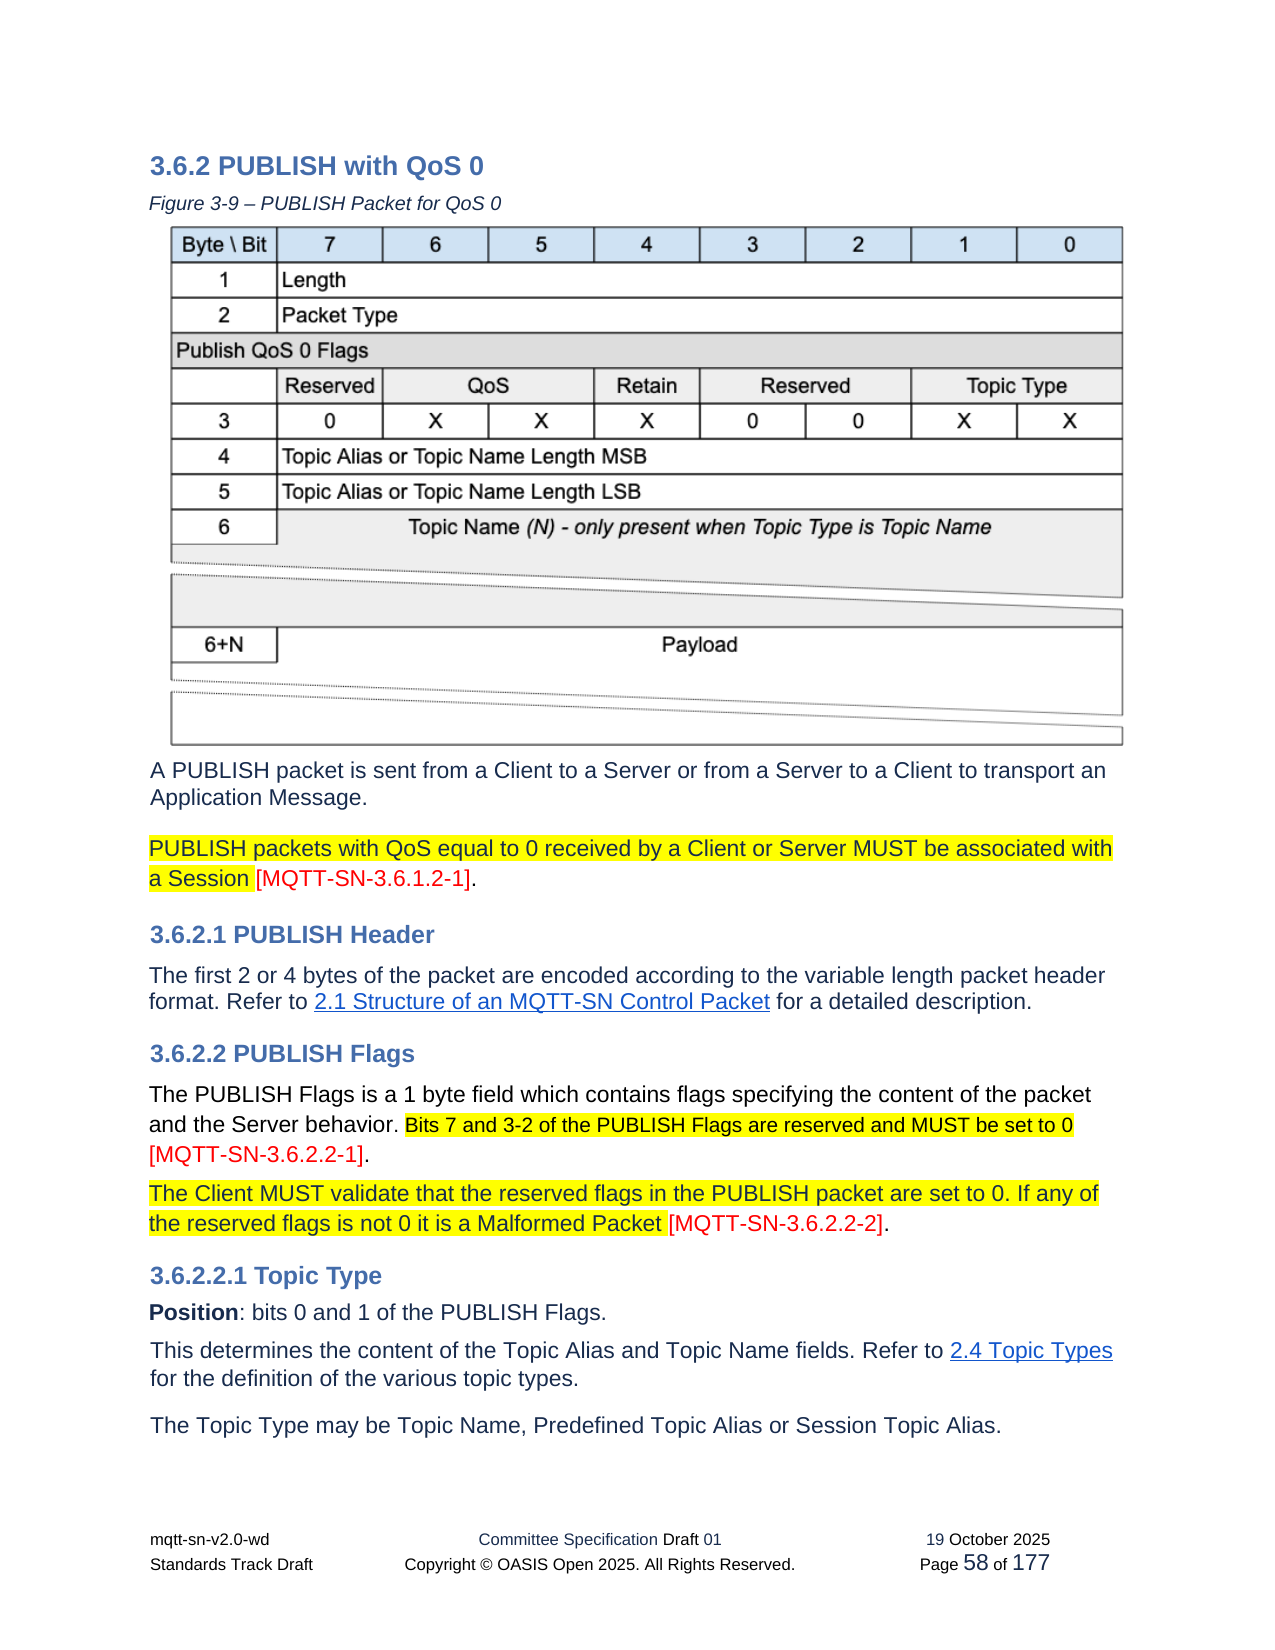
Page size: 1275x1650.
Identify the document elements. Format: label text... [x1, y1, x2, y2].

text PUBLISH packets with QoS equal to 0 received by a Client or Server MUST be associated with a Session [MQTT-SN-3.6.1.2-1]. [148, 835, 1124, 892]
text This determines the content of the Topic Alias and Topic Name fields. Refer to 2.4 Topic Types for the definition of the various topic types. [150, 1337, 1124, 1391]
subtitle 3.6.2.2 PUBLISH Flags [150, 1039, 1124, 1068]
text The PUBLISH Flags is a 1 byte field which contains flags specifying the content of the packet and the Server behavior. Bits 7 and 3-2 of the PUBLISH Flags are reserved and MUST be set to 0 [MQTT-SN-3.6.2.2-1]. [148, 1081, 1124, 1167]
text Position: bits 0 and 1 of the PUBLISH Flags. [148, 1299, 1124, 1325]
text Figure 3-9 – PUBLISH Packet for QoS 0 [148, 192, 1124, 215]
picture [148, 226, 1124, 746]
text A PUBLISH packet is sent from a Client to a Server or from a Server to a Client to transport an Application Message. [150, 757, 1125, 810]
text The Topic Type may be Topic Name, Predefined Topic Alias or Session Topic Alias. [150, 1412, 1124, 1439]
subtitle 3.6.2 PUBLISH with QoS 0 [150, 150, 1124, 181]
subtitle 3.6.2.2.1 Topic Type [150, 1261, 1124, 1290]
text The Client MUST validate that the reserved flags in the PUBLISH packet are set to 0. If any of the reserved flags is not 0 it is a Malformed Packet [MQTT-SN-3.6.2.2-2]. [148, 1180, 1124, 1236]
subtitle 3.6.2.1 PUBLISH Header [150, 921, 1124, 949]
text The first 2 or 4 bytes of the packet are encoded according to the variable length packet header format. Refer to 2.1 Structure of an MQTT-SN Control Packet for a detailed description. [148, 962, 1124, 1014]
